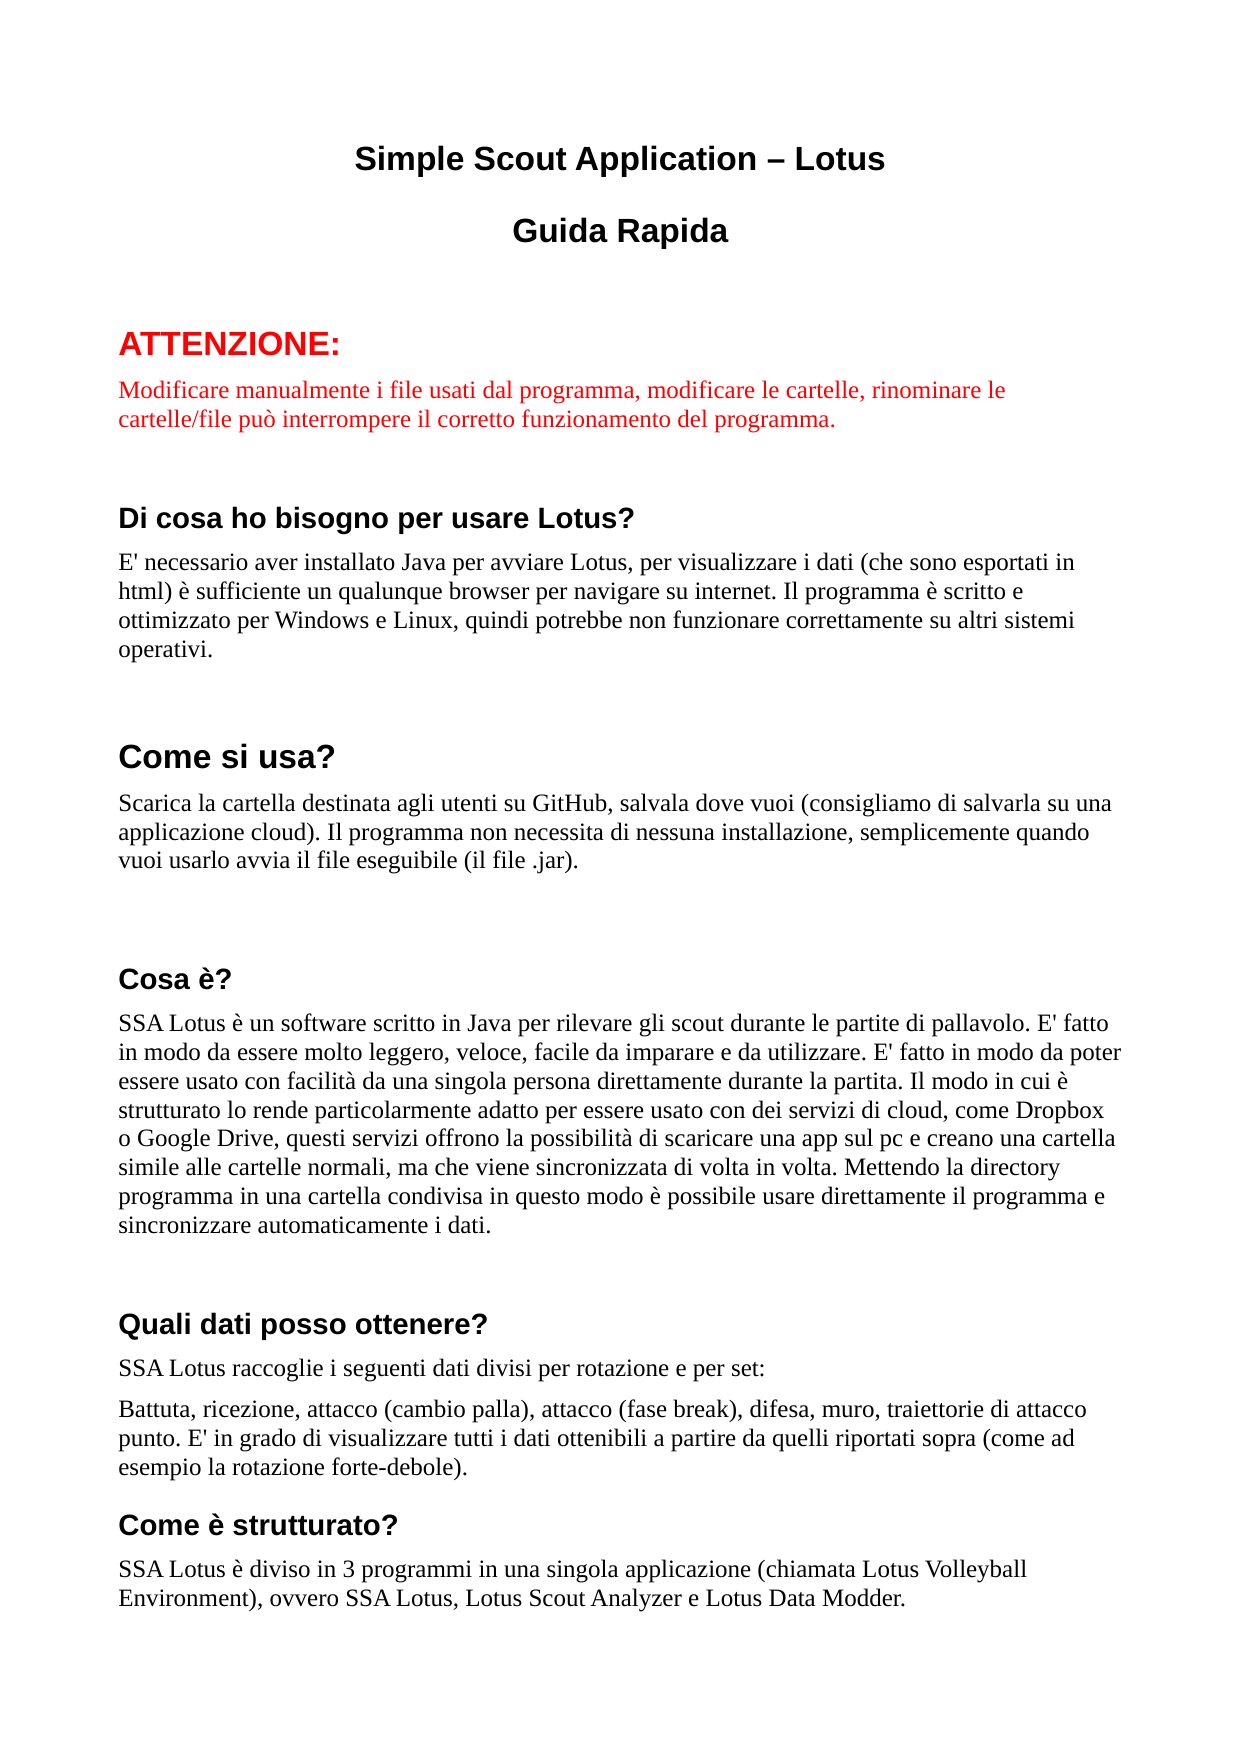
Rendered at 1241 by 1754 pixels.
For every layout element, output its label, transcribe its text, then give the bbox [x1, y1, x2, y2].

subtitle Di cosa ho bisogno per usare Lotus? [118, 501, 1122, 535]
text SSA Lotus è diviso in 3 programmi in una singola applicazione (chiamata Lotus Volleyball Environment), ovvero SSA Lotus, Lotus Scout Analyzer e Lotus Data Modder. [118, 1554, 1122, 1611]
text Scarica la cartella destinata agli utenti su GitHub, salvala dove vuoi (consigliamo di salvarla su una applicazione cloud). Il programma non necessita di nessuna installazione, semplicemente quando vuoi usarlo avvia il file eseguibile (il file .jar). [118, 788, 1122, 874]
text Modificare manualmente i file usati dal programma, modificare le cartelle, rinominare le cartelle/file può interrompere il corretto funzionamento del programma. [118, 375, 1122, 433]
subtitle ATTENZIONE: [118, 324, 1122, 363]
subtitle Cosa è? [118, 962, 1122, 996]
subtitle Come è strutturato? [118, 1508, 1122, 1541]
subtitle Come si usa? [118, 737, 1122, 776]
text SSA Lotus raccoglie i seguenti dati divisi per rotazione e per set: [118, 1353, 1122, 1382]
subtitle Simple Scout Application – Lotus [118, 139, 1122, 178]
subtitle Quali dati posso ottenere? [118, 1307, 1122, 1341]
subtitle Guida Rapida [118, 211, 1122, 249]
text E' necessario aver installato Java per avviare Lotus, per visualizzare i dati (che sono esportati in html) è sufficiente un qualunque browser per navigare su internet. Il programma è scritto e ottimizzato per Windows e Linux, quindi potrebbe non funzionare correttamente su altri sistemi operativi. [118, 547, 1122, 662]
text Battuta, ricezione, attacco (cambio palla), attacco (fase break), difesa, muro, traiettorie di attacco punto. E' in grado di visualizzare tutti i dati ottenibili a partire da quelli riportati sopra (come ad esempio la rotazione forte-debole). [118, 1394, 1122, 1481]
text SSA Lotus è un software scritto in Java per rilevare gli scout durante le partite di pallavolo. E' fatto in modo da essere molto leggero, veloce, facile da imparare e da utilizzare. E' fatto in modo da poter essere usato con facilità da una singola persona direttamente durante la partita. Il modo in cui è strutturato lo rende particolarmente adatto per essere usato con dei servizi di cloud, come Dropbox o Google Drive, questi servizi offrono la possibilità di scaricare una app sul pc e creano una cartella simile alle cartelle normali, ma che viene sincronizzata di volta in volta. Mettendo la directory programma in una cartella condivisa in questo modo è possibile usare direttamente il programma e sincronizzare automaticamente i dati. [118, 1008, 1122, 1238]
